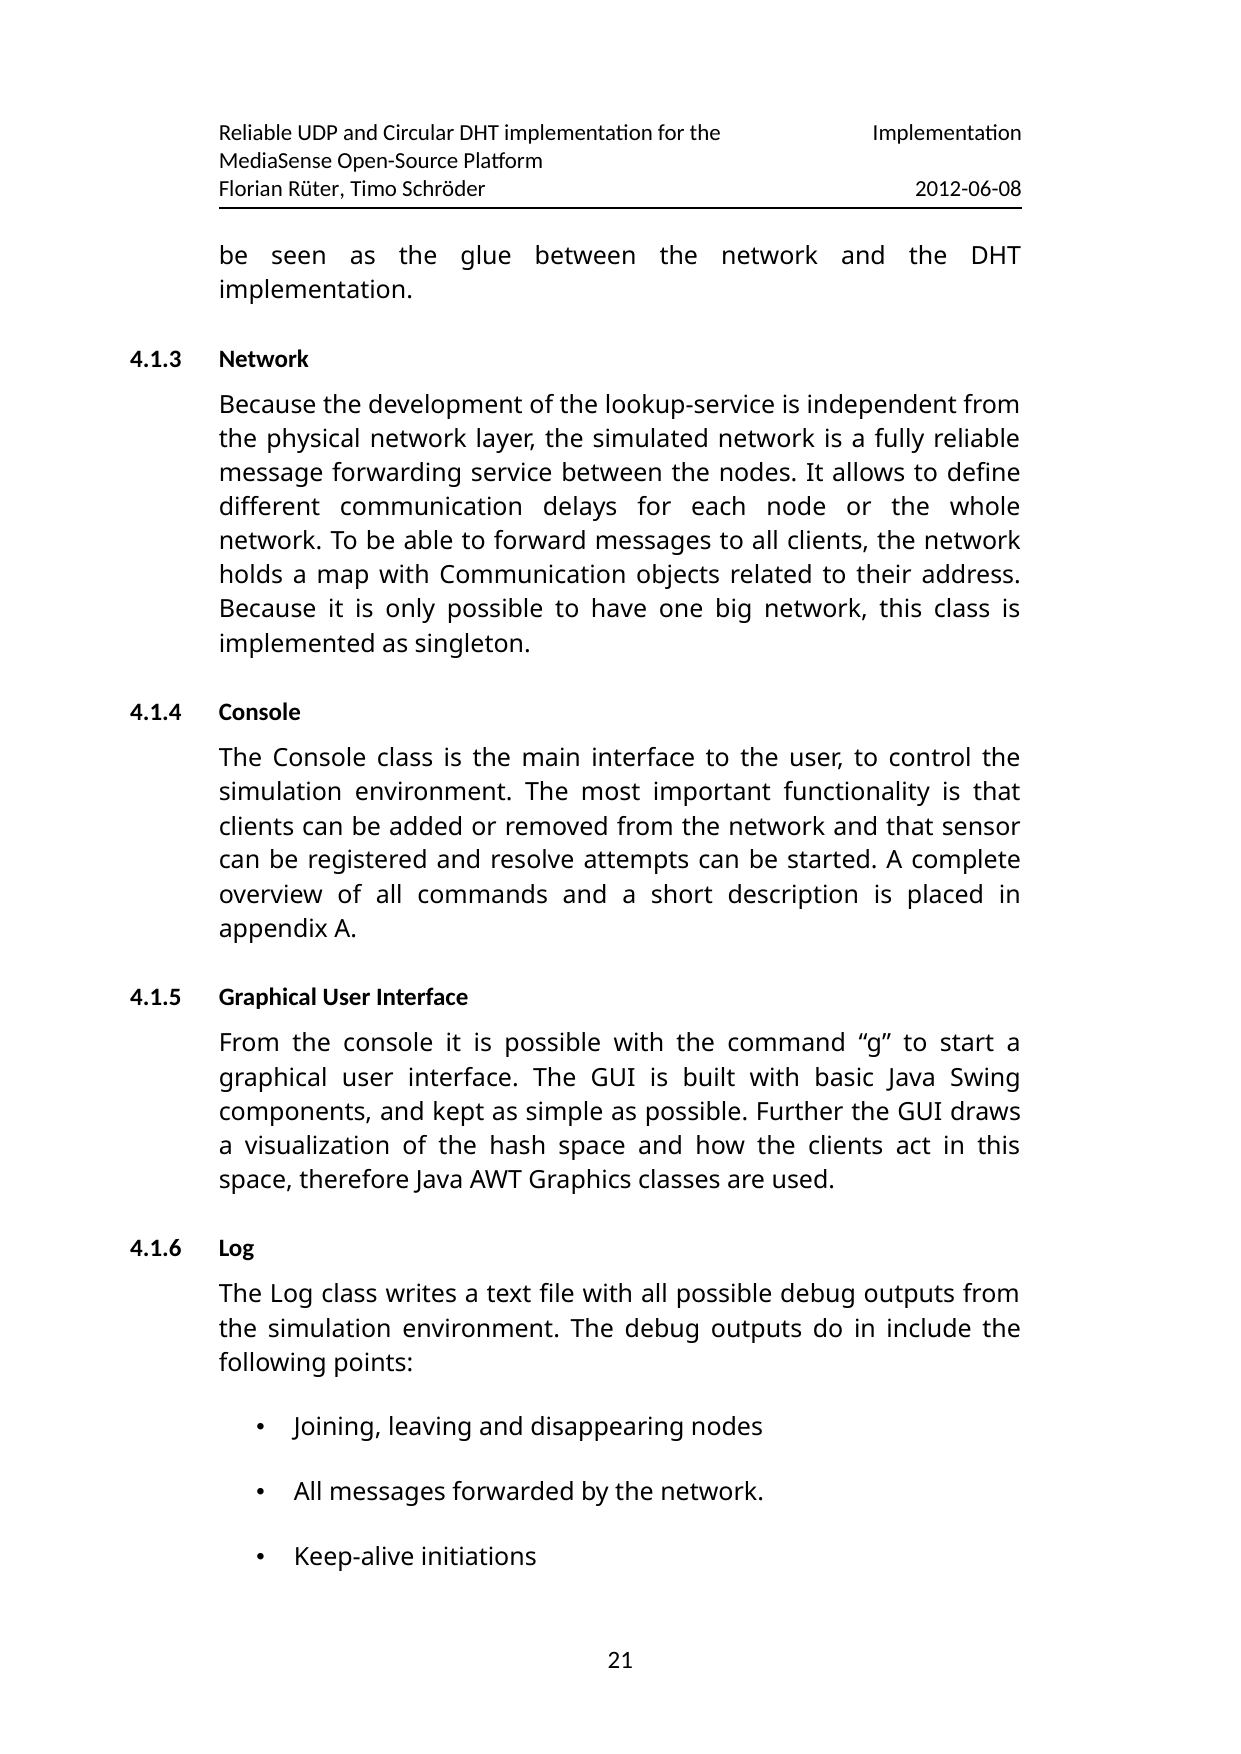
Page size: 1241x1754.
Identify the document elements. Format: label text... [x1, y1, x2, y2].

subtitle Graphical User Interface [130, 982, 1022, 1012]
subtitle Log [130, 1233, 1022, 1263]
list All messages forwarded by the network. [256, 1474, 1022, 1508]
text The Console class is the main interface to the user, to control the simulation environment. The most important functionality is that clients can be added or removed from the network and that sensor can be registered and resolve attempts can be started. A complete overview of all commands and a short description is placed in appendix A. [218, 740, 1022, 944]
text be seen as the glue between the network and the DHT implementation. [218, 238, 1022, 306]
subtitle Network [130, 343, 1022, 374]
list Joining, leaving and disappearing nodes [256, 1409, 1022, 1443]
text From the console it is possible with the command “g” to start a graphical user interface. The GUI is built with basic Java Swing components, and kept as simple as possible. Further the GUI draws a visualization of the hash space and how the clients act in this space, therefore Java AWT Graphics classes are used. [218, 1025, 1022, 1195]
text The Log class writes a text file with all possible debug outputs from the simulation environment. The debug outputs do in include the following points: [218, 1276, 1022, 1378]
list Keep-alive initiations [256, 1539, 1022, 1573]
subtitle Console [130, 696, 1022, 727]
text Because the development of the lookup-service is independent from the physical network layer, the simulated network is a fully reliable message forwarding service between the nodes. It allows to define different communication delays for each node or the whole network. To be able to forward messages to all clients, the network holds a map with Communication objects related to their address. Because it is only possible to have one big network, this class is implemented as singleton. [218, 387, 1022, 659]
